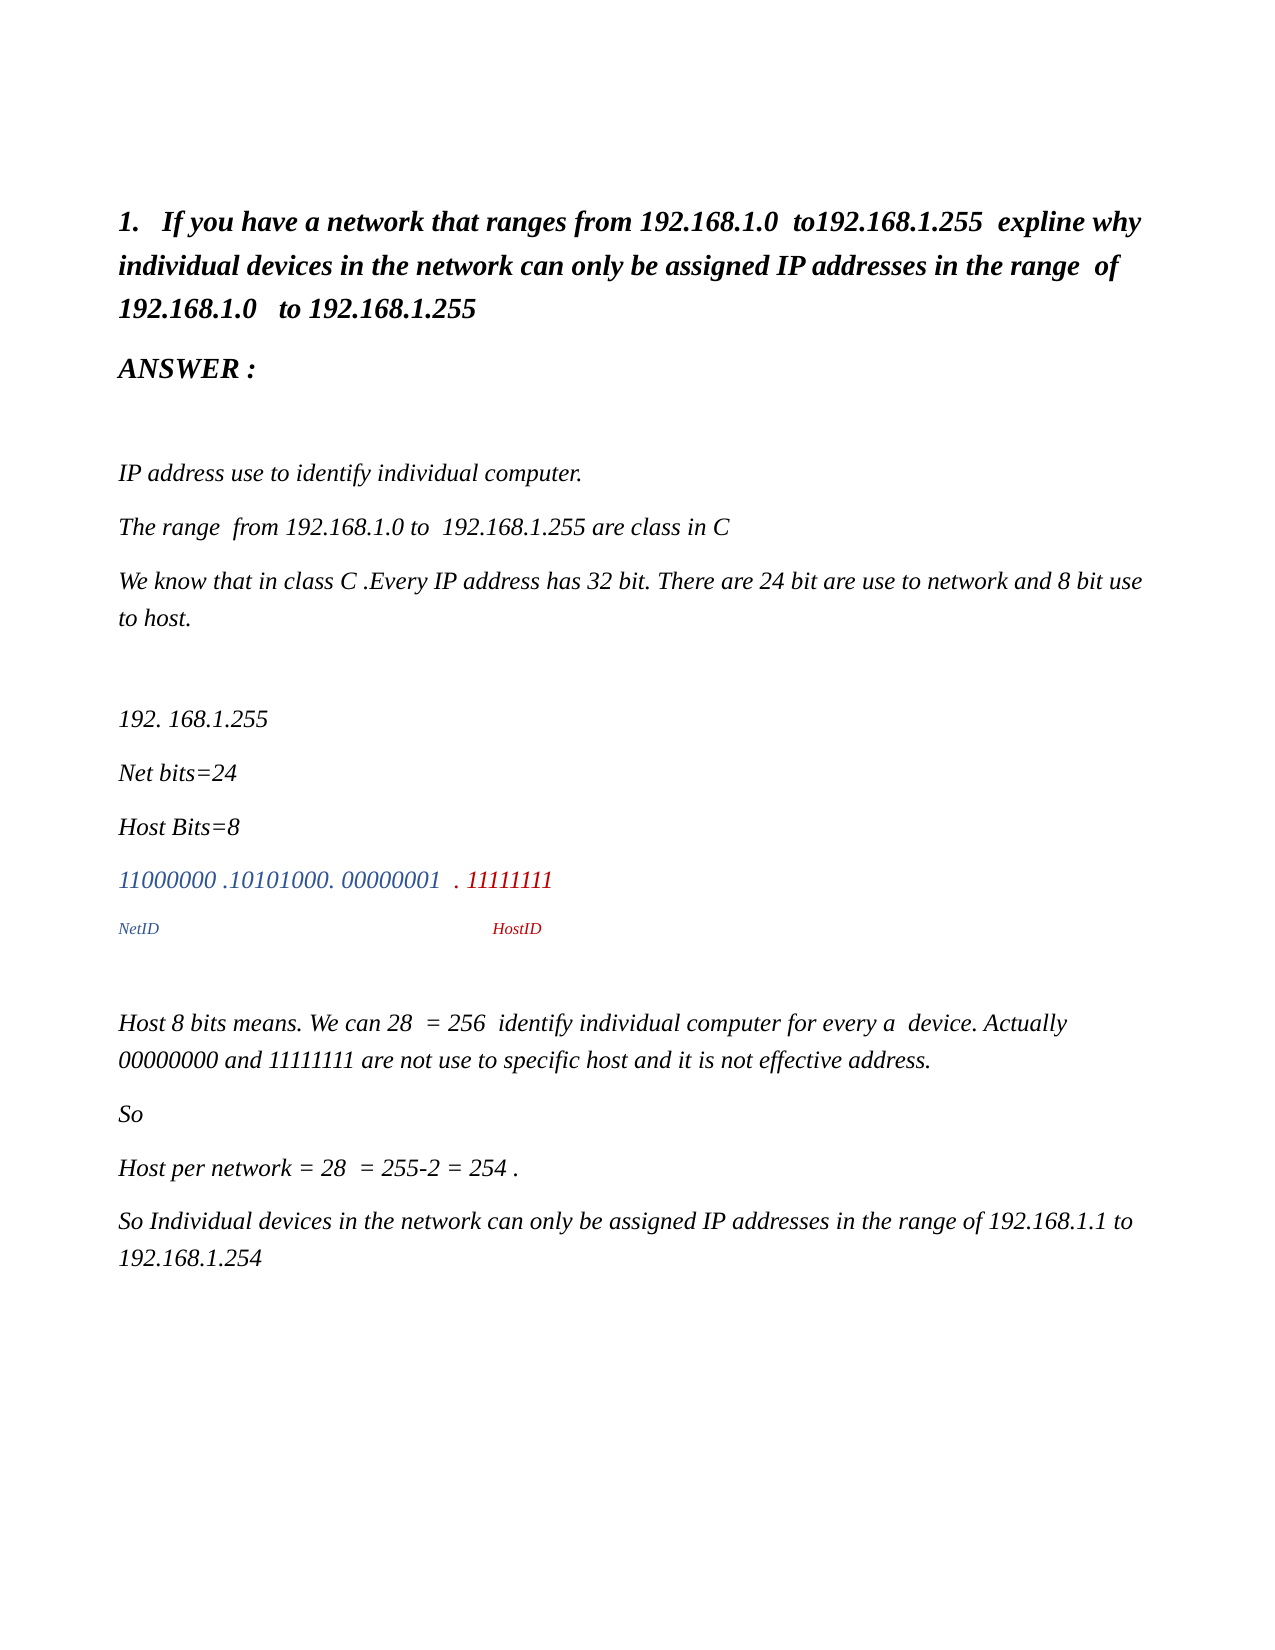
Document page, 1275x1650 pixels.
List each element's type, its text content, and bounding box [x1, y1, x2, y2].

text We know that in class C .Every IP address has 32 bit. There are 24 bit are use to network and 8 bit use to host. [118, 566, 1157, 632]
text Host 8 bits means. We can 28 = 256 identify individual computer for every a device. Actually 00000000 and 11111111 are not use to specific host and it is not effective address. [118, 1008, 1157, 1074]
text So Individual devices in the network can only be assigned IP addresses in the range of 192.168.1.1 to 192.168.1.254 [118, 1206, 1157, 1272]
text Net bits=24 [118, 758, 1157, 787]
text ANSWER : [118, 351, 1157, 384]
text Host per network = 28 = 255-2 = 254 . [118, 1153, 1157, 1181]
text 192. 168.1.255 [118, 704, 1157, 733]
text 11000000 .10101000. 00000001 . 11111111 [118, 865, 1157, 894]
text Host Bits=8 [118, 812, 1157, 840]
text NetID HostID [118, 919, 1157, 938]
text 1. If you have a network that ranges from 192.168.1.0 to192.168.1.255 expline why individual devices in the network can only be assigned IP addresses in the range of 192.168.1.0 to 192.168.1.255 [118, 204, 1157, 324]
text So [118, 1099, 1157, 1128]
text IP address use to identify individual computer. [118, 458, 1157, 487]
text The range from 192.168.1.0 to 192.168.1.255 are class in C [118, 512, 1157, 541]
